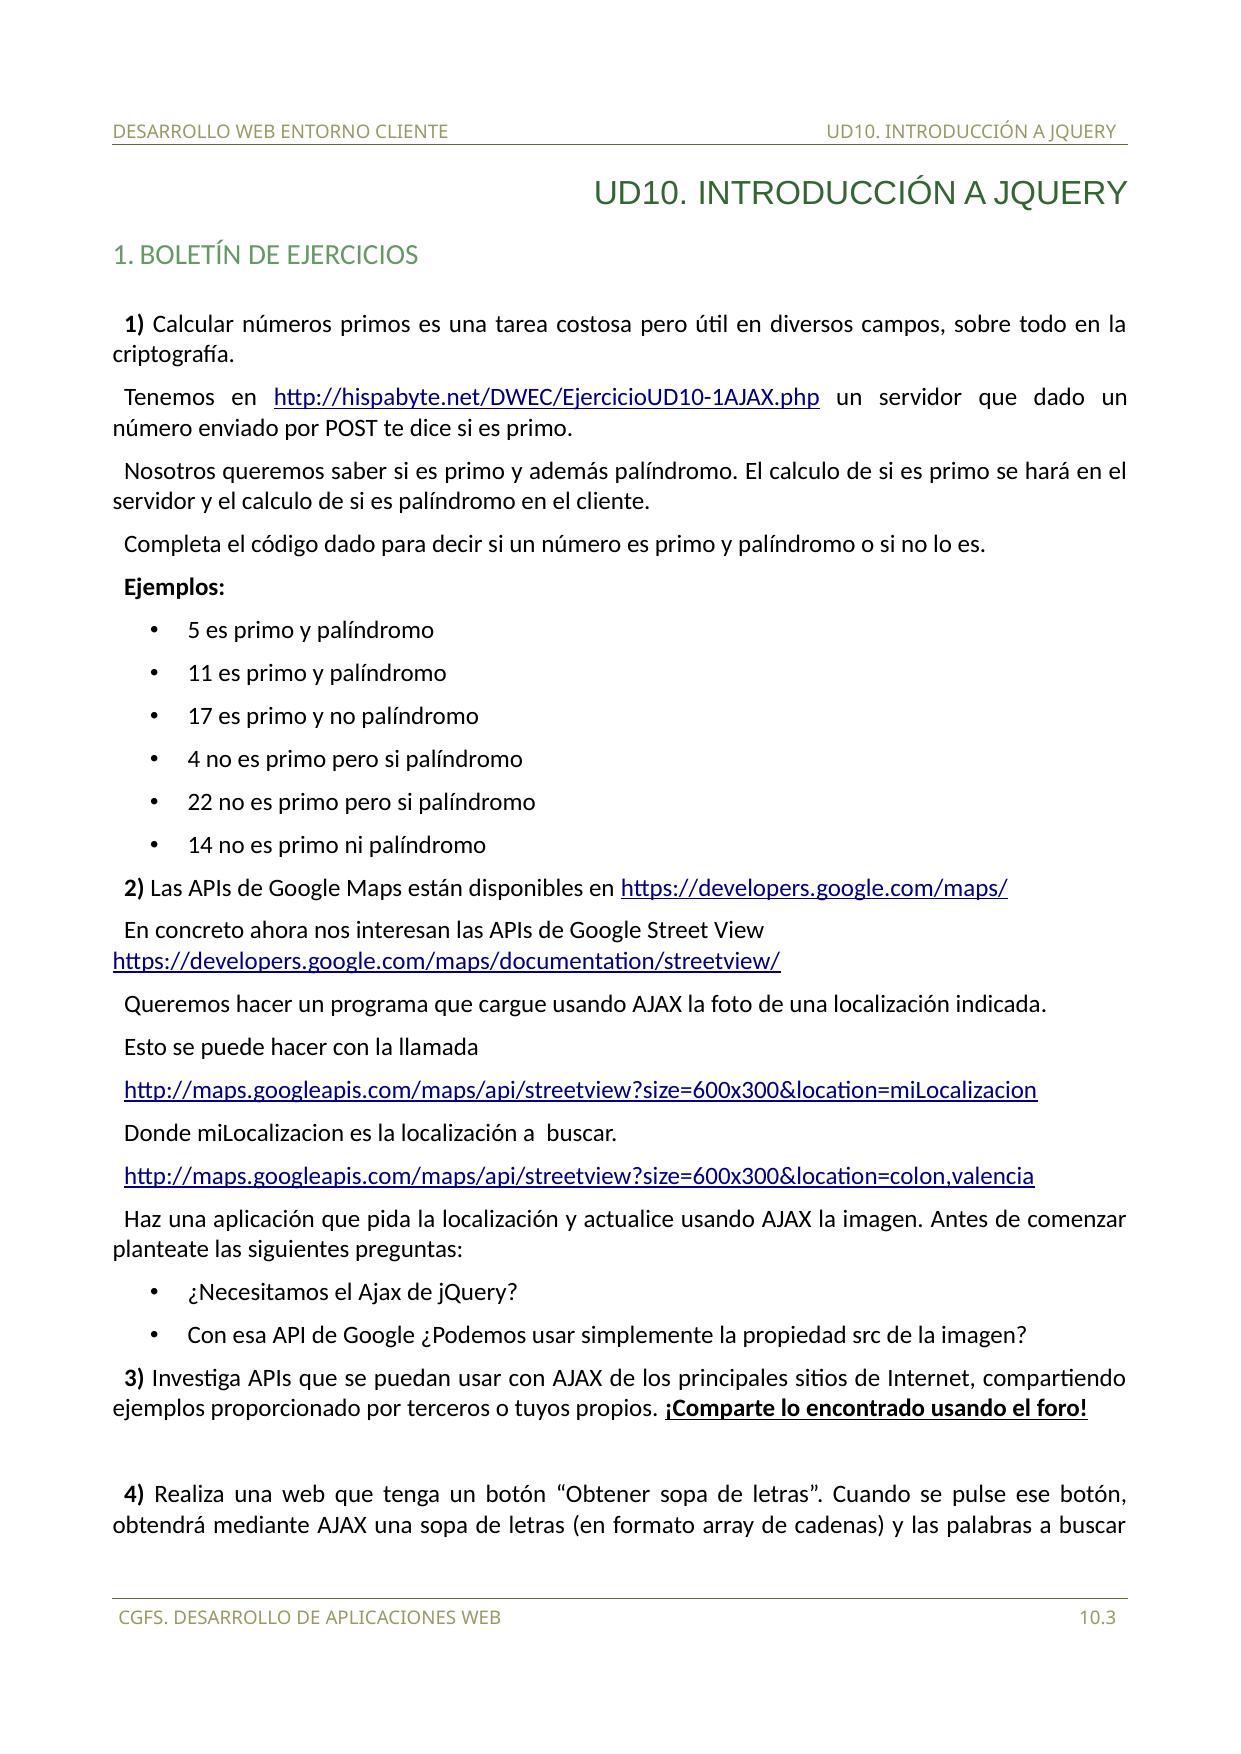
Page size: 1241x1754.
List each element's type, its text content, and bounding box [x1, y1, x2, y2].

list 22 no es primo pero si palíndromo [150, 786, 1128, 816]
list Con esa API de Google ¿Podemos usar simplemente la propiedad src de la imagen? [150, 1319, 1128, 1349]
list 17 es primo y no palíndromo [150, 700, 1128, 731]
text Tenemos en http://hispabyte.net/DWEC/EjercicioUD10-1AJAX.php un servidor que dado un número enviado por POST te dice si es primo. [112, 382, 1128, 443]
list 4 no es primo pero si palíndromo [150, 743, 1128, 773]
text UD10. Introducción a jQuery [112, 173, 1128, 212]
text http://maps.googleapis.com/maps/api/streetview?size=600x300&location=miLocalizacion [112, 1074, 1128, 1104]
text Ejemplos: [112, 571, 1128, 602]
text 1) Calcular números primos es una tarea costosa pero útil en diversos campos, sobre todo en la criptografía. [112, 308, 1128, 369]
text Haz una aplicación que pida la localización y actualice usando AJAX la imagen. Antes de comenzar planteate las siguientes preguntas: [112, 1203, 1128, 1264]
text Esto se puede hacer con la llamada [112, 1031, 1128, 1062]
list ¿Necesitamos el Ajax de jQuery? [150, 1276, 1128, 1307]
text Completa el código dado para decir si un número es primo y palíndromo o si no lo es. [112, 528, 1128, 559]
list 14 no es primo ni palíndromo [150, 829, 1128, 859]
subtitle Boletín de ejercicios [112, 236, 1128, 272]
text 4) Realiza una web que tenga un botón “Obtener sopa de letras”. Cuando se pulse ese botón, obtendrá mediante AJAX una sopa de letras (en formato array de cadenas) y las palabras a buscar [112, 1478, 1128, 1539]
text 3) Investiga APIs que se puedan usar con AJAX de los principales sitios de Internet, compartiendo ejemplos proporcionado por terceros o tuyos propios. ¡Comparte lo encontrado usando el foro! [112, 1362, 1128, 1423]
text Nosotros queremos saber si es primo y además palíndromo. El calculo de si es primo se hará en el servidor y el calculo de si es palíndromo en el cliente. [112, 455, 1128, 516]
list 5 es primo y palíndromo [150, 614, 1128, 645]
text http://maps.googleapis.com/maps/api/streetview?size=600x300&location=colon,valencia [112, 1160, 1128, 1190]
text 2) Las APIs de Google Maps están disponibles en https://developers.google.com/maps/ [112, 872, 1128, 902]
text Donde miLocalizacion es la localización a buscar. [112, 1117, 1128, 1147]
text En concreto ahora nos interesan las APIs de Google Street View https://developers.google.com/maps/documentation/streetview/ [112, 915, 1128, 976]
text Queremos hacer un programa que cargue usando AJAX la foto de una localización indicada. [112, 988, 1128, 1019]
list 11 es primo y palíndromo [150, 657, 1128, 688]
